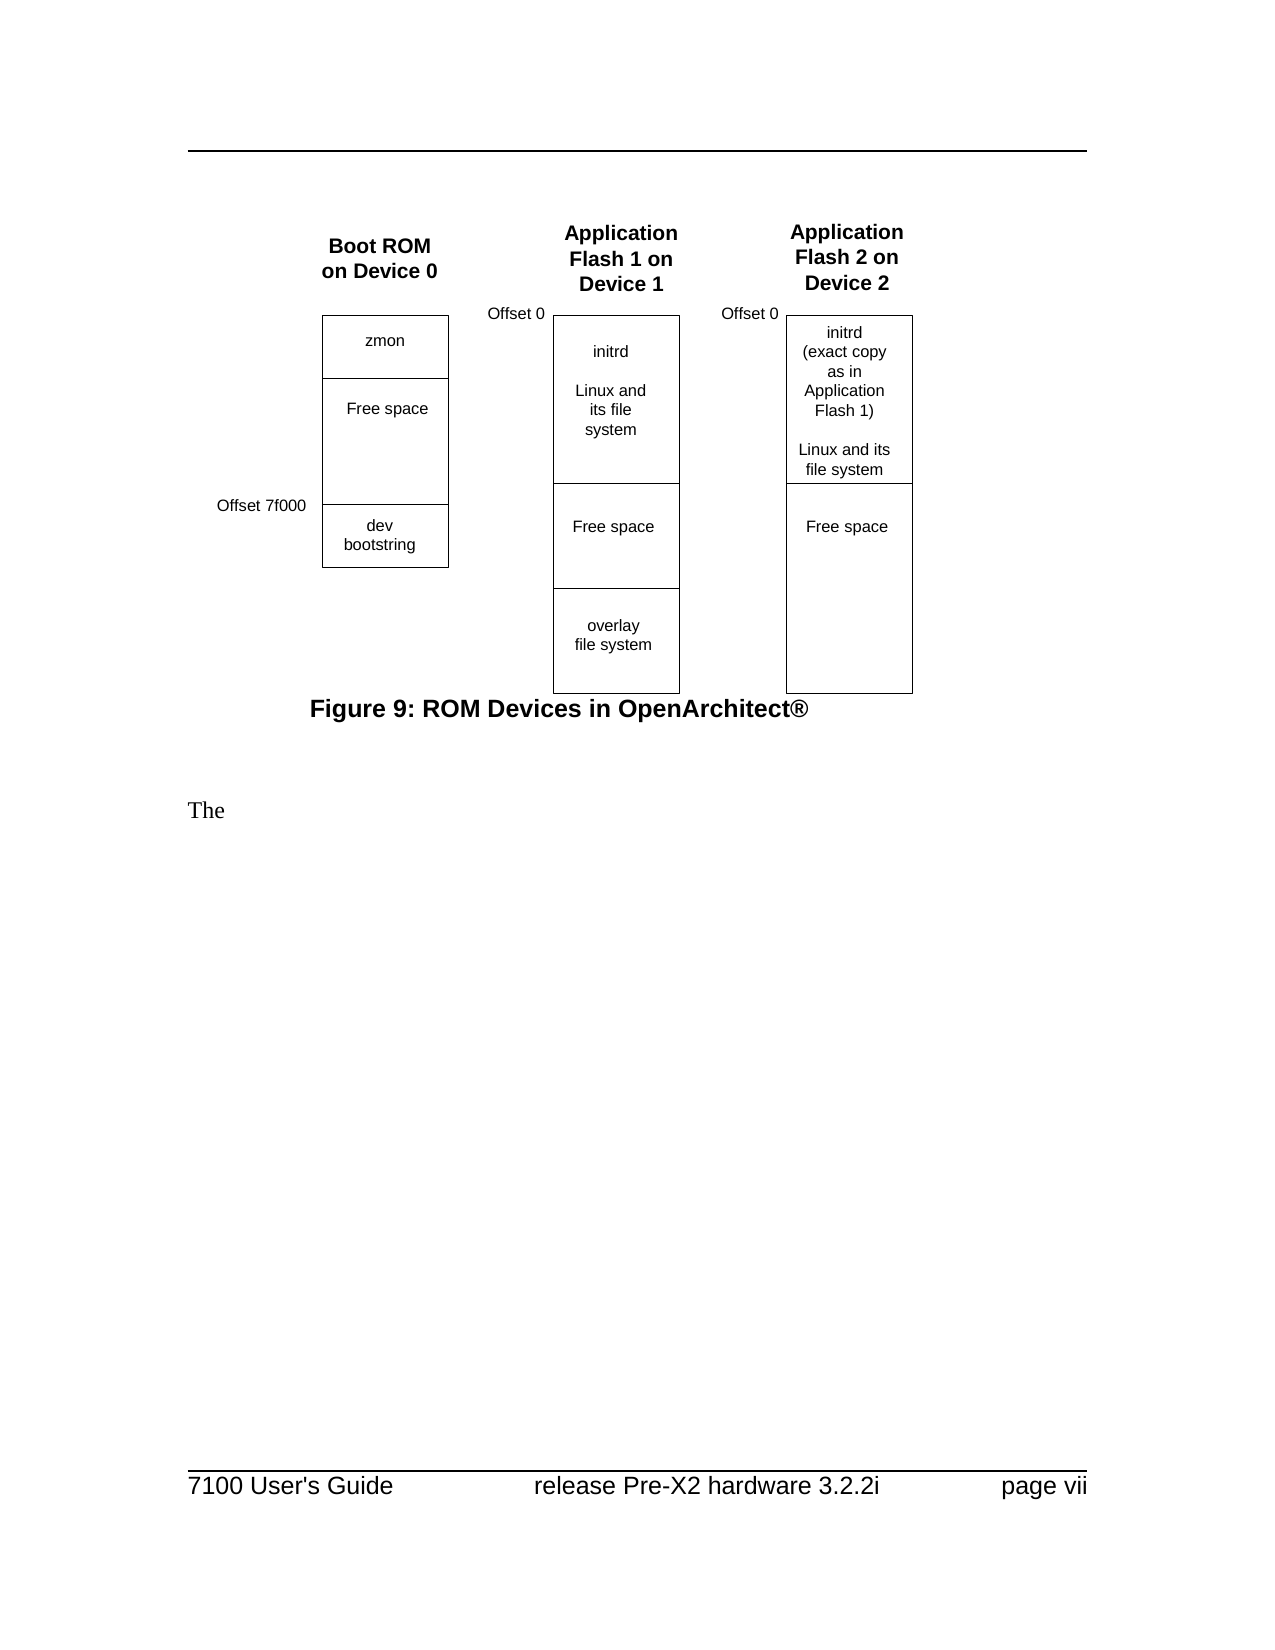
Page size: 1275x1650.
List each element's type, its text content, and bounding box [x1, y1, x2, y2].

text Figure 9: ROM Devices in OpenArchitect® [204, 219, 914, 723]
text The [187, 797, 1087, 823]
